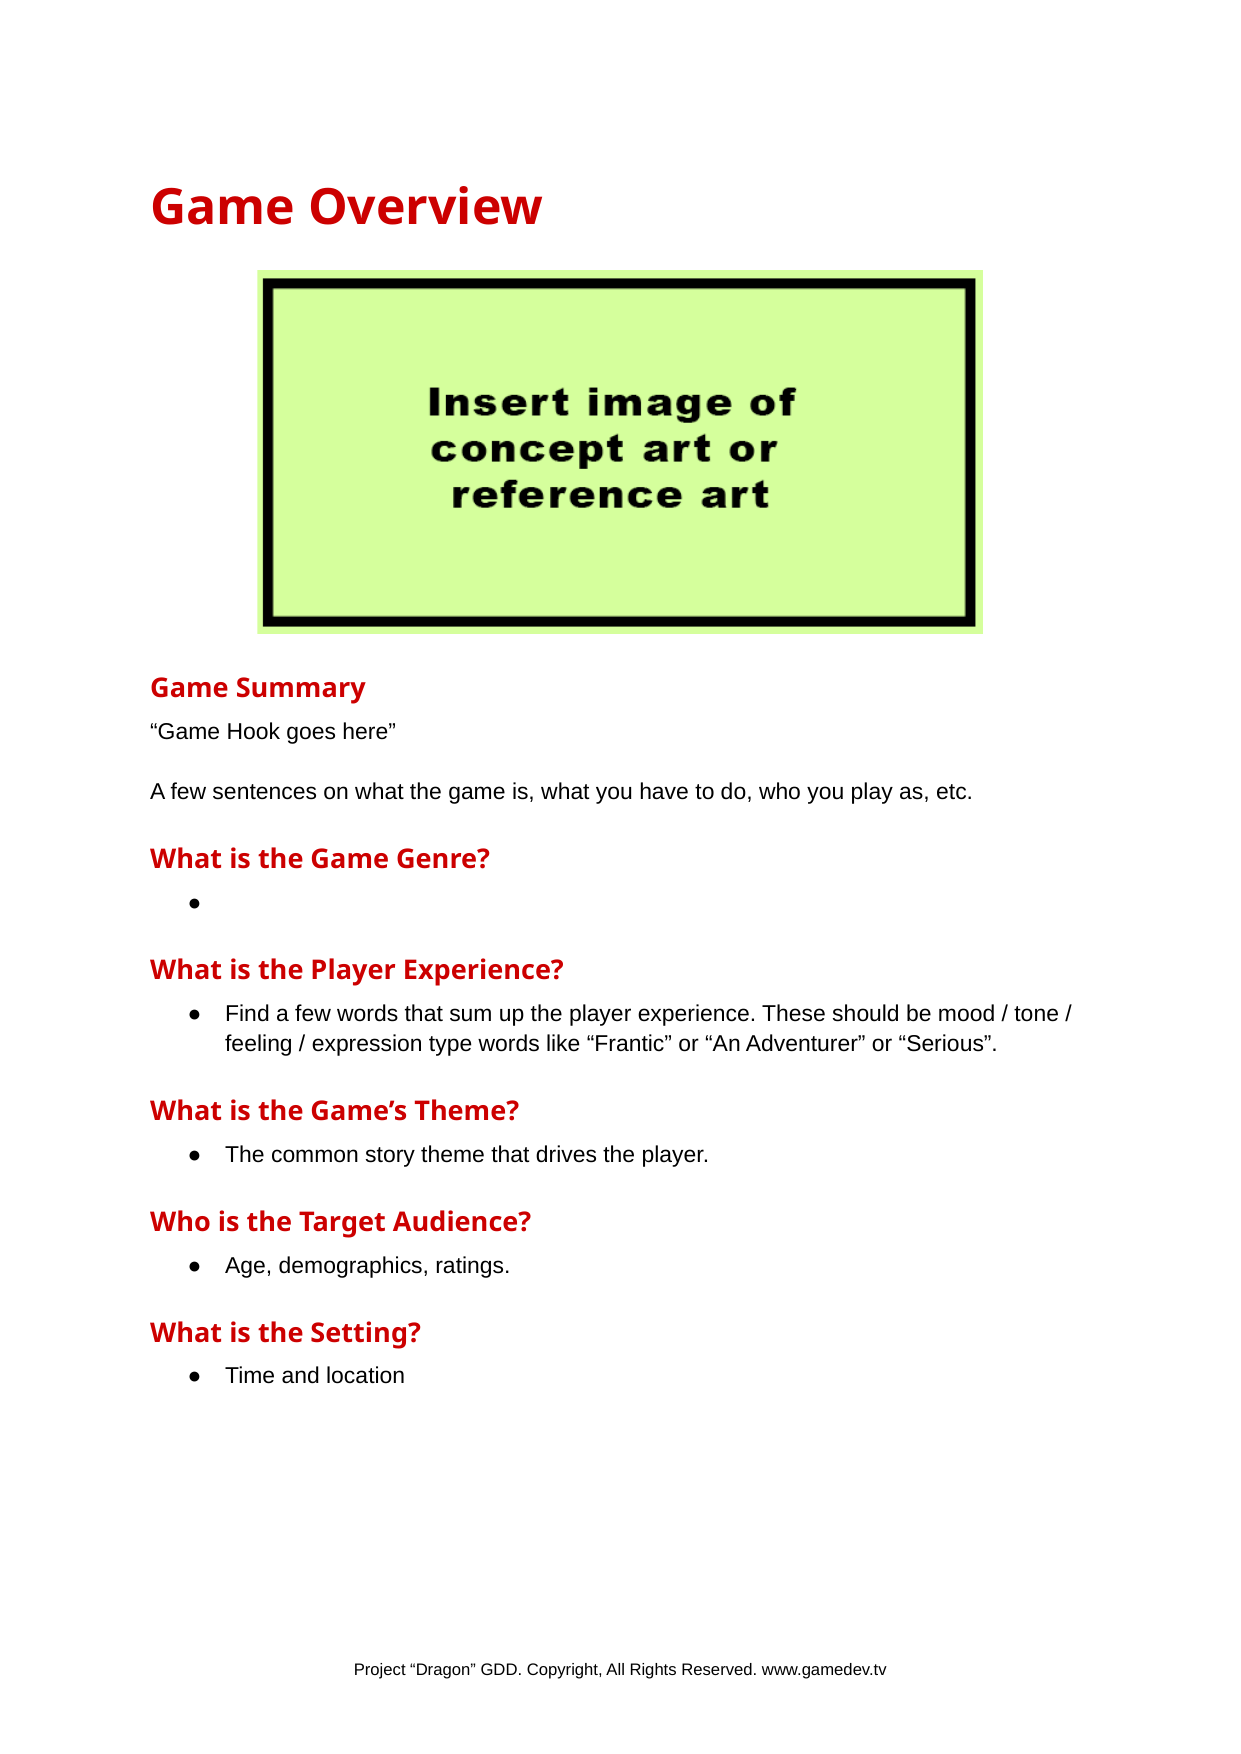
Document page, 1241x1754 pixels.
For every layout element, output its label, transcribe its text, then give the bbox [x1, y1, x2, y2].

list The common story theme that drives the player. [187, 1141, 1090, 1167]
list Age, demographics, ratings. [187, 1252, 1090, 1278]
subtitle What is the Player Experience? [150, 950, 1090, 987]
list Find a few words that sum up the player experience. These should be mood / tone / feeling / expression type words like “Frantic” or “An Adventurer” or “Serious”. [187, 1000, 1090, 1056]
subtitle What is the Game Genre? [150, 839, 1090, 876]
subtitle Game Summary [150, 668, 1090, 705]
subtitle Game Overview [150, 171, 1090, 239]
picture [257, 270, 983, 634]
subtitle What is the Game’s Theme? [150, 1091, 1090, 1128]
text A few sentences on what the game is, what you have to do, who you play as, etc. [150, 778, 1090, 804]
subtitle What is the Setting? [150, 1313, 1090, 1350]
subtitle Who is the Target Audience? [150, 1202, 1090, 1239]
list Time and location [187, 1362, 1090, 1389]
text “Game Hook goes here” [150, 718, 1090, 744]
